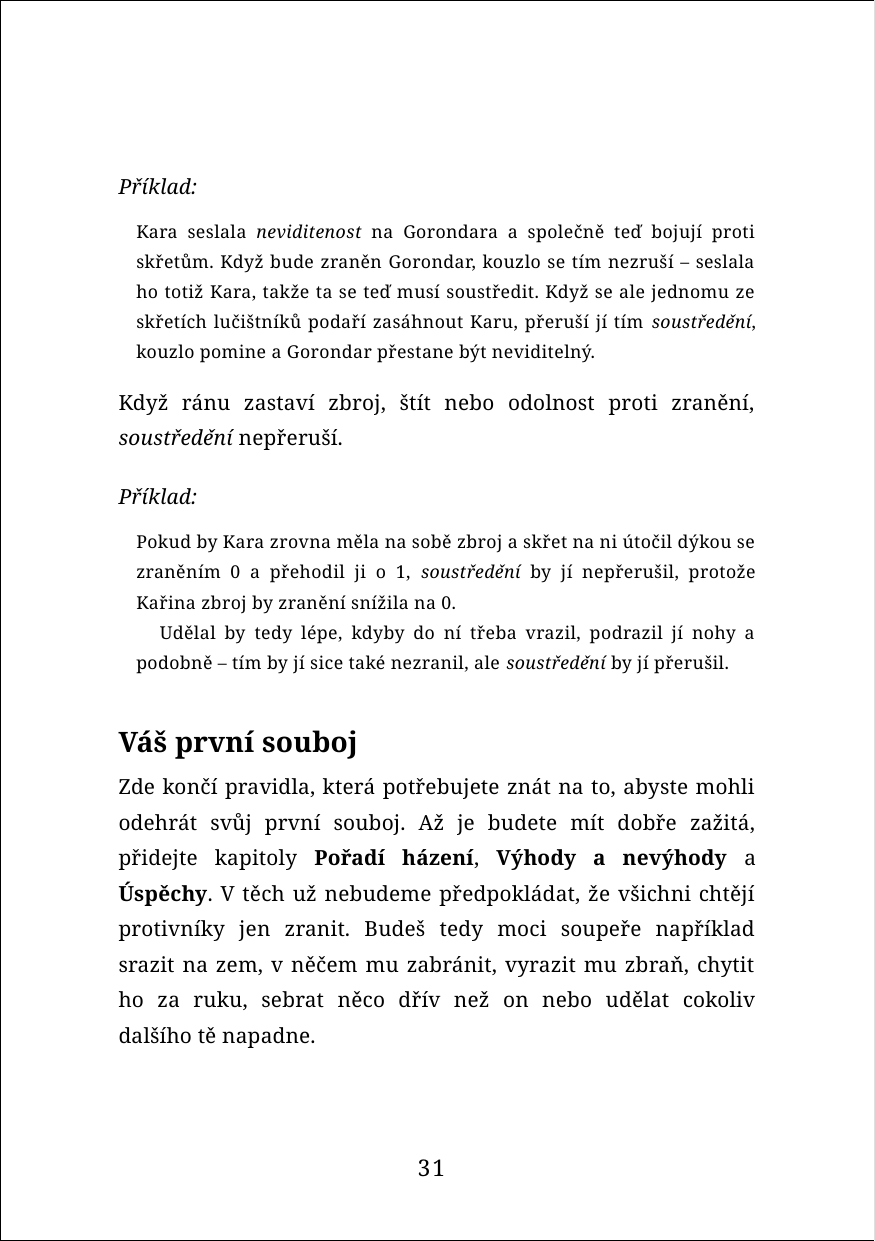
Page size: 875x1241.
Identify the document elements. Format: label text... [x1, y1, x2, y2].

text Příklad: [118, 172, 756, 200]
text Kara seslala neviditenost na Gorondara a společně teď bojují proti skřetům. Když bude zraněn Gorondar, kouzlo se tím nezruší – seslala ho totiž Kara, takže ta se teď musí soustředit. Když se ale jednomu ze skřetích lučištníků podaří zasáhnout Karu, přeruší jí tím soustředění, kouzlo pomine a Gorondar přestane být neviditelný. [136, 219, 756, 364]
text Příklad: [118, 482, 756, 511]
subtitle Váš první souboj [118, 722, 756, 761]
text Když ránu zastaví zbroj, štít nebo odolnost proti zranění, soustředění nepřeruší. [118, 388, 756, 452]
text Zde končí pravidla, která potřebujete znát na to, abyste mohli odehrát svůj první souboj. Až je budete mít dobře zažitá, přidejte kapitoly Pořadí házení, Výhody a nevýhody a Úspěchy. V těch už nebudeme předpokládat, že všichni chtějí protivníky jen zranit. Budeš tedy moci soupeře například srazit na zem, v něčem mu zabránit, vyrazit mu zbraň, chytit ho za ruku, sebrat něco dřív než on nebo udělat cokoliv dalšího tě napadne. [118, 772, 756, 1049]
text Pokud by Kara zrovna měla na sobě zbroj a skřet na ni útočil dýkou se zraněním 0 a přehodil ji o 1, soustředění by jí nepřerušil, protože Kařina zbroj by zranění snížila na 0. Udělal by tedy lépe, kdyby do ní třeba vrazil, podrazil jí nohy a podobně – tím by jí sice také nezranil, ale soustředění by jí přerušil. [136, 530, 756, 675]
